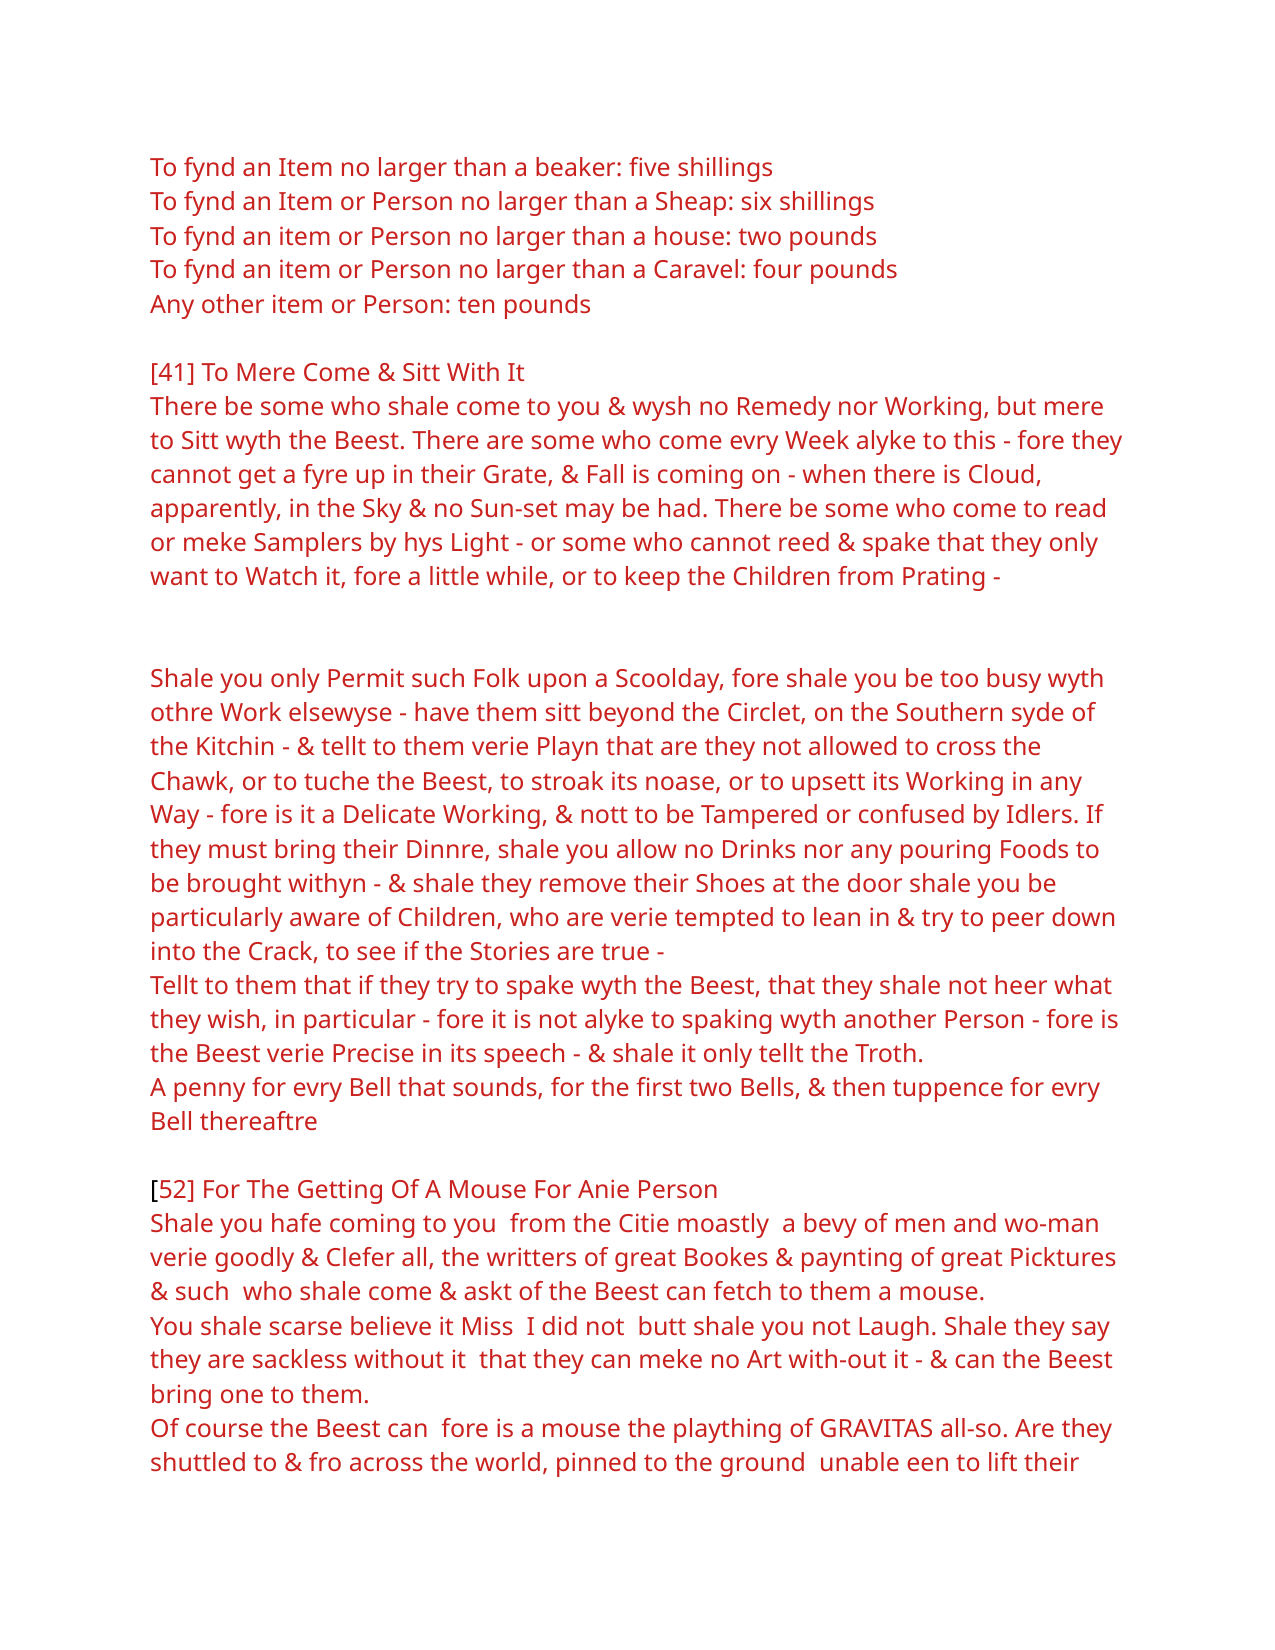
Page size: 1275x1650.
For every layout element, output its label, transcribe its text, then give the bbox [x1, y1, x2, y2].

text To fynd an Item or Person no larger than a Sheap: six shillings [150, 184, 1125, 218]
text Of course the Beest can fore is a mouse the plaything of GRAVITAS all-so. Are they shuttled to & fro across the world, pinned to the ground unable een to lift their [150, 1410, 1125, 1478]
text Tellt to them that if they try to spake wyth the Beest, that they shale not heer what they wish, in particular - fore it is not alyke to spaking wyth another Person - fore is the Beest verie Precise in its speech - & shale it only tellt the Troth. [150, 967, 1125, 1070]
text [52] For The Getting Of A Mouse For Anie Person [150, 1172, 1125, 1206]
text Shale you only Permit such Folk upon a Scoolday, fore shale you be too busy wyth othre Work elsewyse - have them sitt beyond the Circlet, on the Southern syde of the Kitchin - & tellt to them verie Playn that are they not allowed to cross the Chawk, or to tuche the Beest, to stroak its noase, or to upsett its Working in any Way - fore is it a Delicate Working, & nott to be Tampered or confused by Idlers. If they must bring their Dinnre, shale you allow no Drinks nor any pouring Foods to be brought withyn - & shale they remove their Shoes at the door shale you be particularly aware of Children, who are verie tempted to lean in & try to peer down into the Crack, to see if the Stories are true - [150, 661, 1125, 967]
text To fynd an item or Person no larger than a house: two pounds [150, 218, 1125, 252]
text To fynd an item or Person no larger than a Caravel: four pounds [150, 252, 1125, 286]
text You shale scarse believe it Miss I did not butt shale you not Laugh. Shale they say they are sackless without it that they can meke no Art with-out it - & can the Beest bring one to them. [150, 1308, 1125, 1410]
text Any other item or Person: ten pounds [150, 286, 1125, 320]
text [41] To Mere Come & Sitt With It [150, 354, 1125, 388]
text To fynd an Item no larger than a beaker: five shillings [150, 150, 1125, 184]
text There be some who shale come to you & wysh no Remedy nor Working, but mere to Sitt wyth the Beest. There are some who come evry Week alyke to this - fore they cannot get a fyre up in their Grate, & Fall is coming on - when there is Cloud, apparently, in the Sky & no Sun-set may be had. There be some who come to read or meke Samplers by hys Light - or some who cannot reed & spake that they only want to Watch it, fore a little while, or to keep the Children from Prating - [150, 388, 1125, 593]
text Shale you hafe coming to you from the Citie moastly a bevy of men and wo-man verie goodly & Clefer all, the writters of great Bookes & paynting of great Picktures & such who shale come & askt of the Beest can fetch to them a mouse. [150, 1206, 1125, 1308]
text A penny for evry Bell that sounds, for the first two Bells, & then tuppence for evry Bell thereaftre [150, 1070, 1125, 1138]
